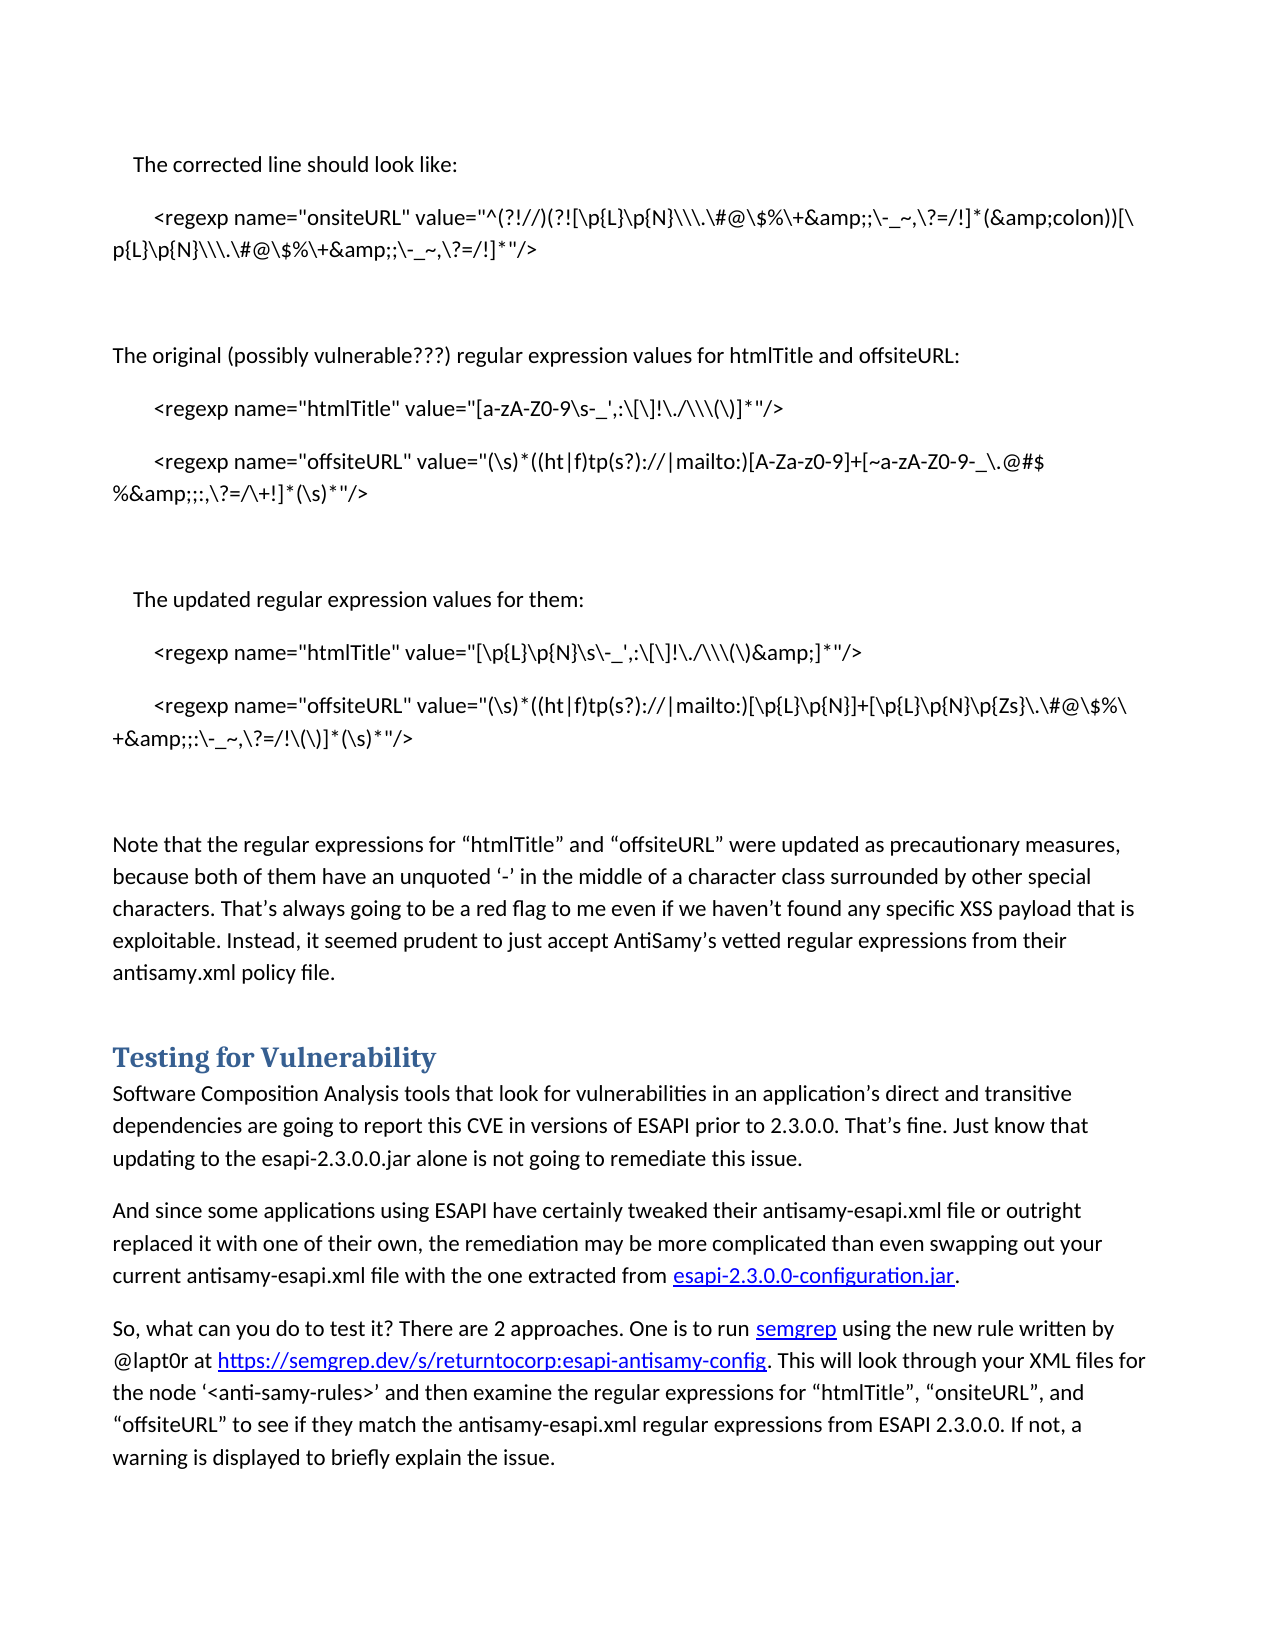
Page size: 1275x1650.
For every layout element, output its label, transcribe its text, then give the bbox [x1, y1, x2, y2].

text The updated regular expression values for them: [112, 586, 1162, 613]
subtitle Testing for Vulnerability [112, 1041, 1162, 1074]
text <regexp name="htmlTitle" value="[a-zA-Z0-9\s-_',:\[\]!\./\\\(\)]*"/> [112, 394, 1162, 422]
text Software Composition Analysis tools that look for vulnerabilities in an application’s direct and transitive dependencies are going to report this CVE in versions of ESAPI prior to 2.3.0.0. That’s fine. Just know that updating to the esapi-2.3.0.0.jar alone is not going to remediate this issue. [112, 1079, 1162, 1172]
text <regexp name="offsiteURL" value="(\s)*((ht|f)tp(s?)://|mailto:)[A-Za-z0-9]+[~a-zA-Z0-9-_\.@#$%&amp;;:,\?=/\+!]*(\s)*"/> [112, 447, 1162, 507]
text The corrected line should look like: [112, 150, 1162, 178]
text <regexp name="offsiteURL" value="(\s)*((ht|f)tp(s?)://|mailto:)[\p{L}\p{N}]+[\p{L}\p{N}\p{Zs}\.\#@\$%\+&amp;;:\-_~,\?=/!\(\)]*(\s)*"/> [112, 692, 1162, 752]
text So, what can you do to test it? There are 2 approaches. One is to run semgrep using the new rule written by @lapt0r at https://semgrep.dev/s/returntocorp:esapi-antisamy-config. This will look through your XML files for the node ‘<anti-samy-rules>’ and then examine the regular expressions for “htmlTitle”, “onsiteURL”, and “offsiteURL” to see if they match the antisamy-esapi.xml regular expressions from ESAPI 2.3.0.0. If not, a warning is displayed to briefly explain the issue. [112, 1314, 1162, 1471]
text Note that the regular expressions for “htmlTitle” and “offsiteURL” were updated as precautionary measures, because both of them have an unquoted ‘-’ in the middle of a character class surrounded by other special characters. That’s always going to be a red flag to me even if we haven’t found any specific XSS payload that is exploitable. Instead, it seemed prudent to just accept AntiSamy’s vetted regular expressions from their antisamy.xml policy file. [112, 830, 1162, 987]
text And since some applications using ESAPI have certainly tweaked their antisamy-esapi.xml file or outright replaced it with one of their own, the remediation may be more complicated than even swapping out your current antisamy-esapi.xml file with the one extracted from esapi-2.3.0.0-configuration.jar. [112, 1197, 1162, 1289]
text The original (possibly vulnerable???) regular expression values for htmlTitle and offsiteURL: [112, 341, 1162, 369]
text <regexp name="onsiteURL" value="^(?!//)(?![\p{L}\p{N}\\\.\#@\$%\+&amp;;\-_~,\?=/!]*(&amp;colon))[\p{L}\p{N}\\\.\#@\$%\+&amp;;\-_~,\?=/!]*"/> [112, 203, 1162, 263]
text <regexp name="htmlTitle" value="[\p{L}\p{N}\s\-_',:\[\]!\./\\\(\)&amp;]*"/> [112, 638, 1162, 667]
